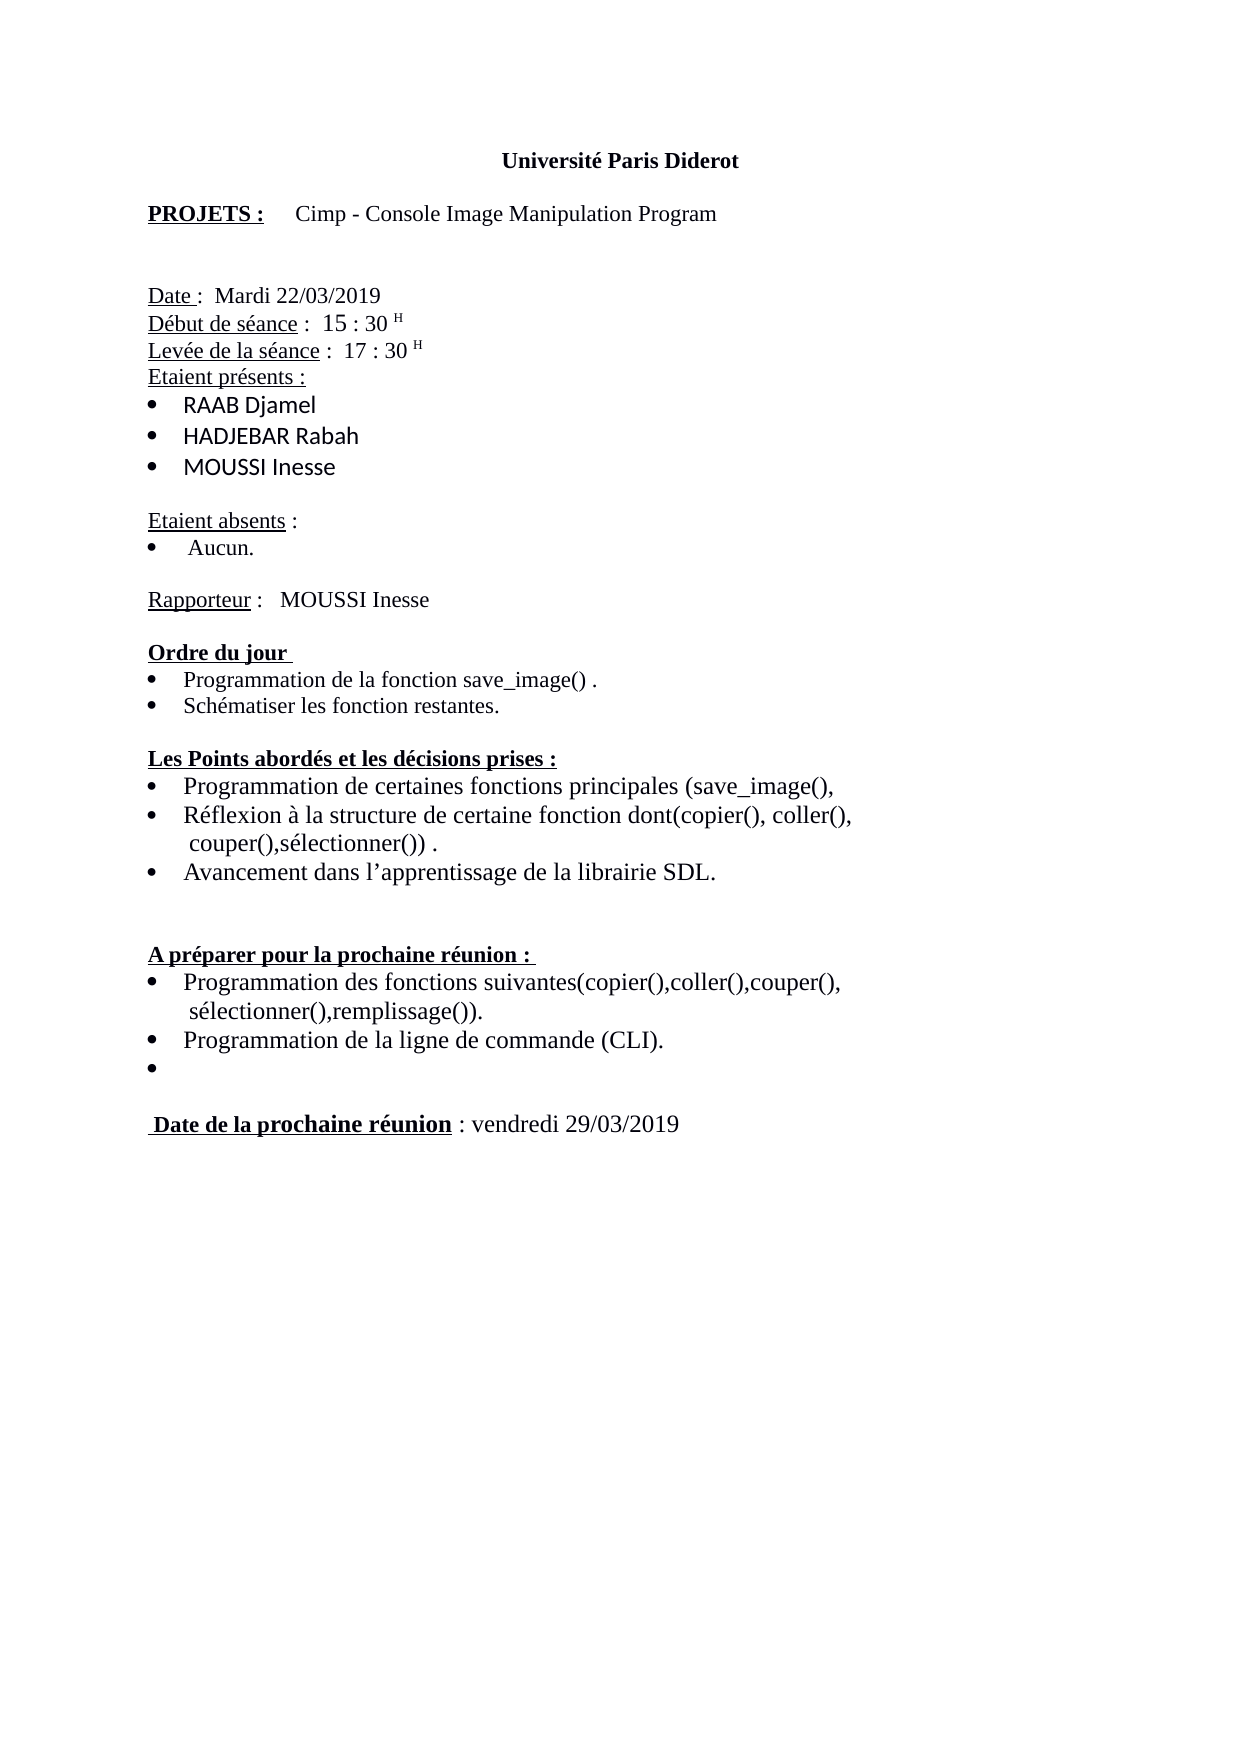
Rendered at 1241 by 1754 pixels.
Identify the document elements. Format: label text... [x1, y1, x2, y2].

list Avancement dans l’apprentissage de la librairie SDL. [148, 857, 1093, 886]
list Programmation de certaines fonctions principales (save_image(), [148, 771, 1093, 800]
list Programmation de la ligne de commande (CLI). [148, 1025, 1093, 1054]
text Date de la prochaine réunion : vendredi 29/03/2019 [148, 1109, 1093, 1138]
text Etaient présents : [148, 363, 1093, 389]
text Date : Mardi 22/03/2019 [148, 282, 1093, 308]
text Etaient absents : [148, 507, 1093, 534]
list Schématiser les fonction restantes. [148, 692, 1093, 718]
text Les Points abordés et les décisions prises : [148, 745, 1093, 771]
text Université Paris Diderot [148, 148, 1093, 174]
list HADJEBAR Rabah [148, 420, 1093, 451]
list Réflexion à la structure de certaine fonction dont(copier(), coller(), couper(),sélectionner()) . [148, 800, 1093, 857]
text A préparer pour la prochaine réunion : [148, 941, 1093, 967]
list Programmation de la fonction save_image() . [148, 666, 1093, 692]
text Rapporteur : MOUSSI Inesse [148, 587, 1093, 613]
list RAAB Djamel [148, 389, 1093, 420]
list Programmation des fonctions suivantes(copier(),coller(),couper(), sélectionner(),remplissage()). [148, 967, 1093, 1025]
list Aucun. [148, 534, 1093, 560]
list MOUSSI Inesse [148, 451, 1093, 481]
text Ordre du jour [148, 639, 1093, 666]
text Levée de la séance : 17 : 30 H [148, 337, 1093, 363]
text Début de séance : 15 : 30 H [148, 308, 1093, 337]
text PROJETS : Cimp - Console Image Manipulation Program [148, 200, 1093, 227]
